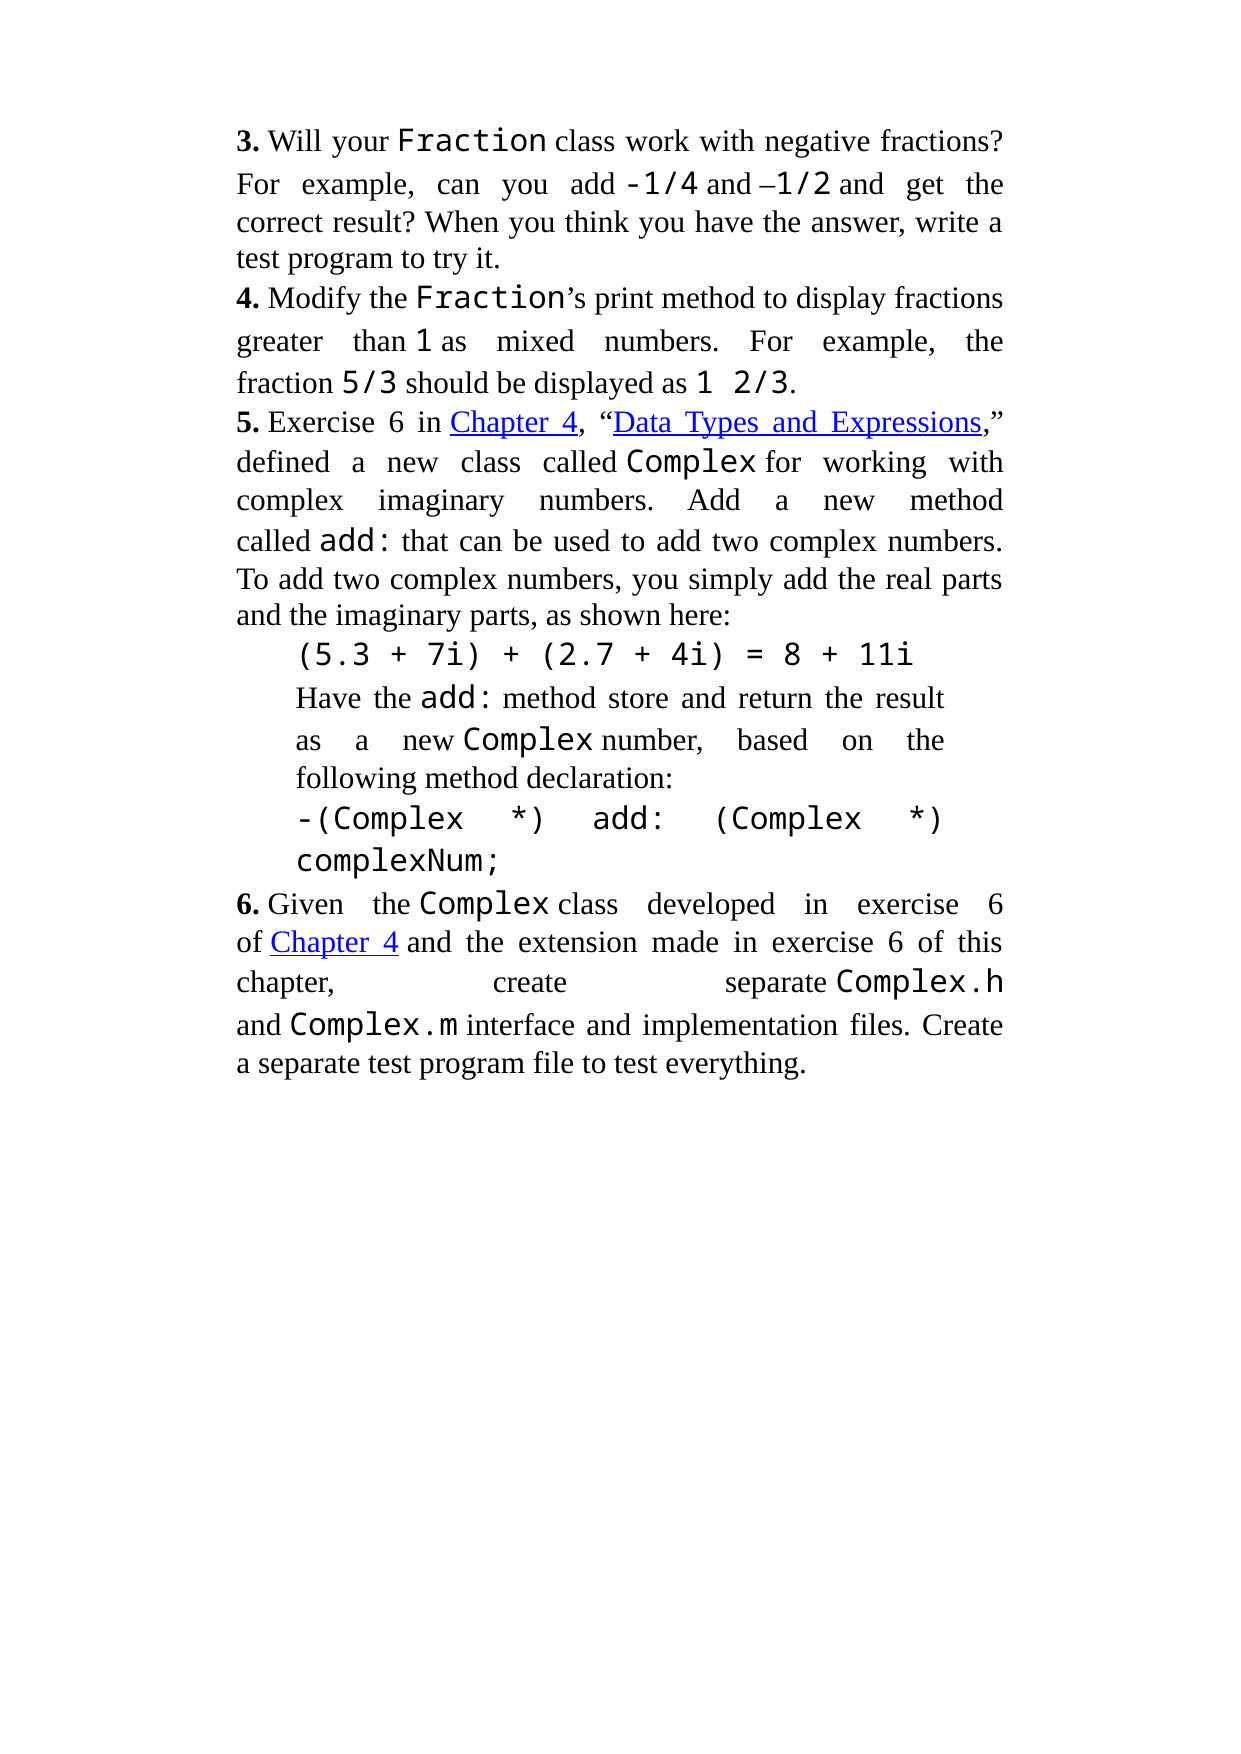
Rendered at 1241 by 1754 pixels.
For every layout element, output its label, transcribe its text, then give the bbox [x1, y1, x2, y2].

text 6. Given the Complex class developed in exercise 6 of Chapter 4 and the extension made in exercise 6 of this chapter, create separate Complex.h and Complex.m interface and implementation files. Create a separate test program file to test everything. [236, 881, 1004, 1081]
text 4. Modify the Fraction’s print method to display fractions greater than 1 as mixed numbers. For example, the fraction 5/3 should be displayed as 1 2/3. [236, 275, 1004, 403]
text Have the add: method store and return the result as a new Complex number, based on the following method declaration: [295, 674, 945, 796]
text 5. Exercise 6 in Chapter 4, “Data Types and Expressions,” defined a new class called Complex for working with complex imaginary numbers. Add a new method called add: that can be used to add two complex numbers. To add two complex numbers, you simply add the real parts and the imaginary parts, as shown here: [236, 403, 1004, 632]
text -(Complex *) add: (Complex *) complexNum; [295, 796, 945, 881]
text 3. Will your Fraction class work with negative fractions? For example, can you add -1/4 and –1/2 and get the correct result? When you think you have the answer, write a test program to try it. [236, 118, 1004, 275]
text (5.3 + 7i) + (2.7 + 4i) = 8 + 11i [295, 632, 945, 674]
